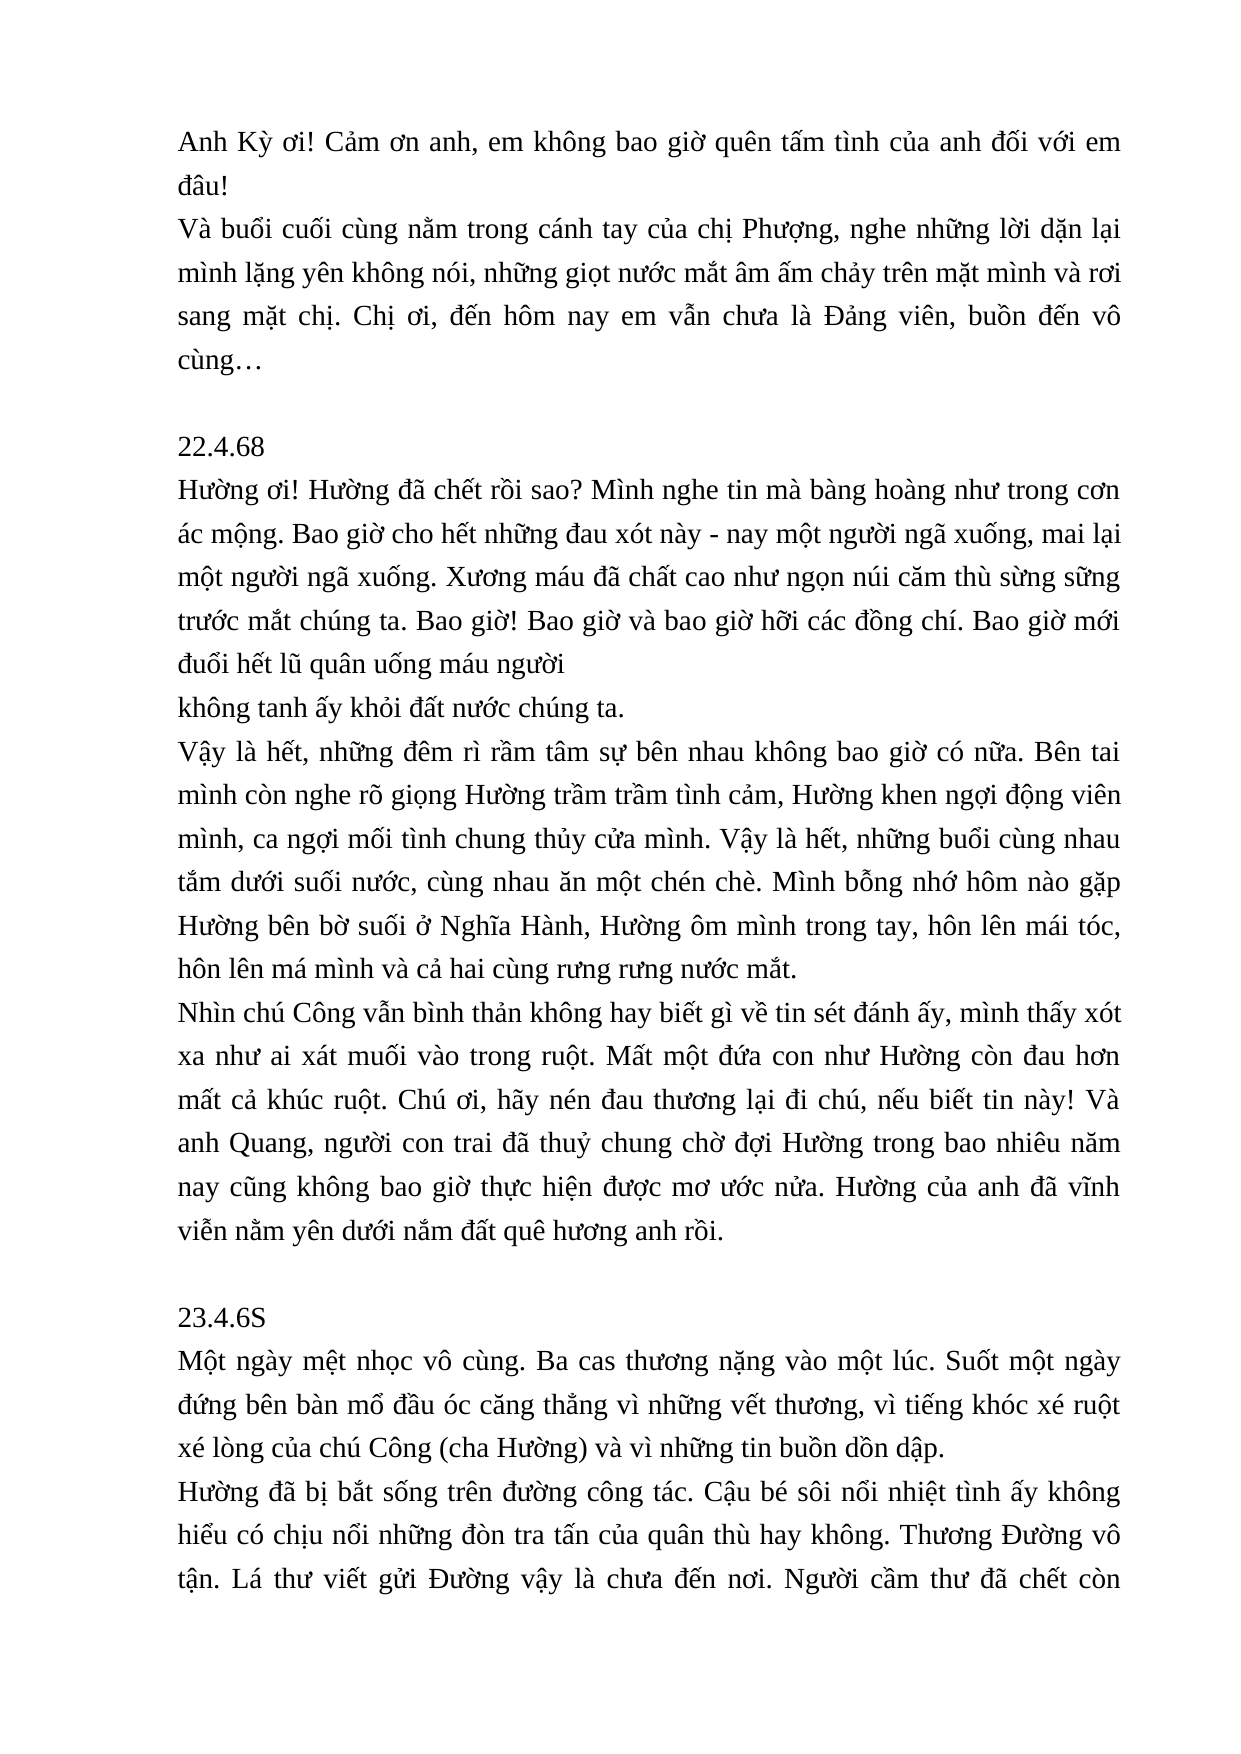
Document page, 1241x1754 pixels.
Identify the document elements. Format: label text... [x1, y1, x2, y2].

text Hường đã bị bắt sống trên đường công tác. Cậu bé sôi nổi nhiệt tình ấy không hiểu có chịu nổi những đòn tra tấn của quân thù hay không. Thương Đường vô tận. Lá thư viết gửi Đường vậy là chưa đến nơi. Người cầm thư đã chết còn [177, 1474, 1122, 1594]
text 22.4.68 [177, 429, 1122, 462]
text Anh Kỳ ơi! Cảm ơn anh, em không bao giờ quên tấm tình của anh đối với em đâu! [177, 124, 1122, 201]
text không tanh ấy khỏi đất nước chúng ta. [177, 690, 1122, 724]
text Nhìn chú Công vẫn bình thản không hay biết gì về tin sét đánh ấy, mình thấy xót xa như ai xát muối vào trong ruột. Mất một đứa con như Hường còn đau hơn mất cả khúc ruột. Chú ơi, hãy nén đau thương lại đi chú, nếu biết tin này! Và anh Quang, người con trai đã thuỷ chung chờ đợi Hường trong bao nhiêu năm nay cũng không bao giờ thực hiện được mơ ước nửa. Hường của anh đã vĩnh viễn nằm yên dưới nắm đất quê hương anh rồi. [177, 995, 1122, 1246]
text Vậy là hết, những đêm rì rầm tâm sự bên nhau không bao giờ có nữa. Bên tai mình còn nghe rõ giọng Hường trầm trầm tình cảm, Hường khen ngợi động viên mình, ca ngợi mối tình chung thủy cửa mình. Vậy là hết, những buổi cùng nhau tắm dưới suối nước, cùng nhau ăn một chén chè. Mình bỗng nhớ hôm nào gặp Hường bên bờ suối ở Nghĩa Hành, Hường ôm mình trong tay, hôn lên mái tóc, hôn lên má mình và cả hai cùng rưng rưng nước mắt. [177, 734, 1122, 985]
text Và buổi cuối cùng nằm trong cánh tay của chị Phượng, nghe những lời dặn lại mình lặng yên không nói, những giọt nước mắt âm ấm chảy trên mặt mình và rơi sang mặt chị. Chị ơi, đến hôm nay em vẫn chưa là Đảng viên, buồn đến vô cùng… [177, 211, 1122, 375]
text 23.4.6S [177, 1300, 1122, 1333]
text Một ngày mệt nhọc vô cùng. Ba cas thương nặng vào một lúc. Suốt một ngày đứng bên bàn mổ đầu óc căng thẳng vì những vết thương, vì tiếng khóc xé ruột xé lòng của chú Công (cha Hường) và vì những tin buồn dồn dập. [177, 1343, 1122, 1464]
text Hường ơi! Hường đã chết rồi sao? Mình nghe tin mà bàng hoàng như trong cơn ác mộng. Bao giờ cho hết những đau xót này - nay một người ngã xuống, mai lại một người ngã xuống. Xương máu đã chất cao như ngọn núi căm thù sừng sững trước mắt chúng ta. Bao giờ! Bao giờ và bao giờ hỡi các đồng chí. Bao giờ mới đuổi hết lũ quân uống máu người [177, 472, 1122, 680]
